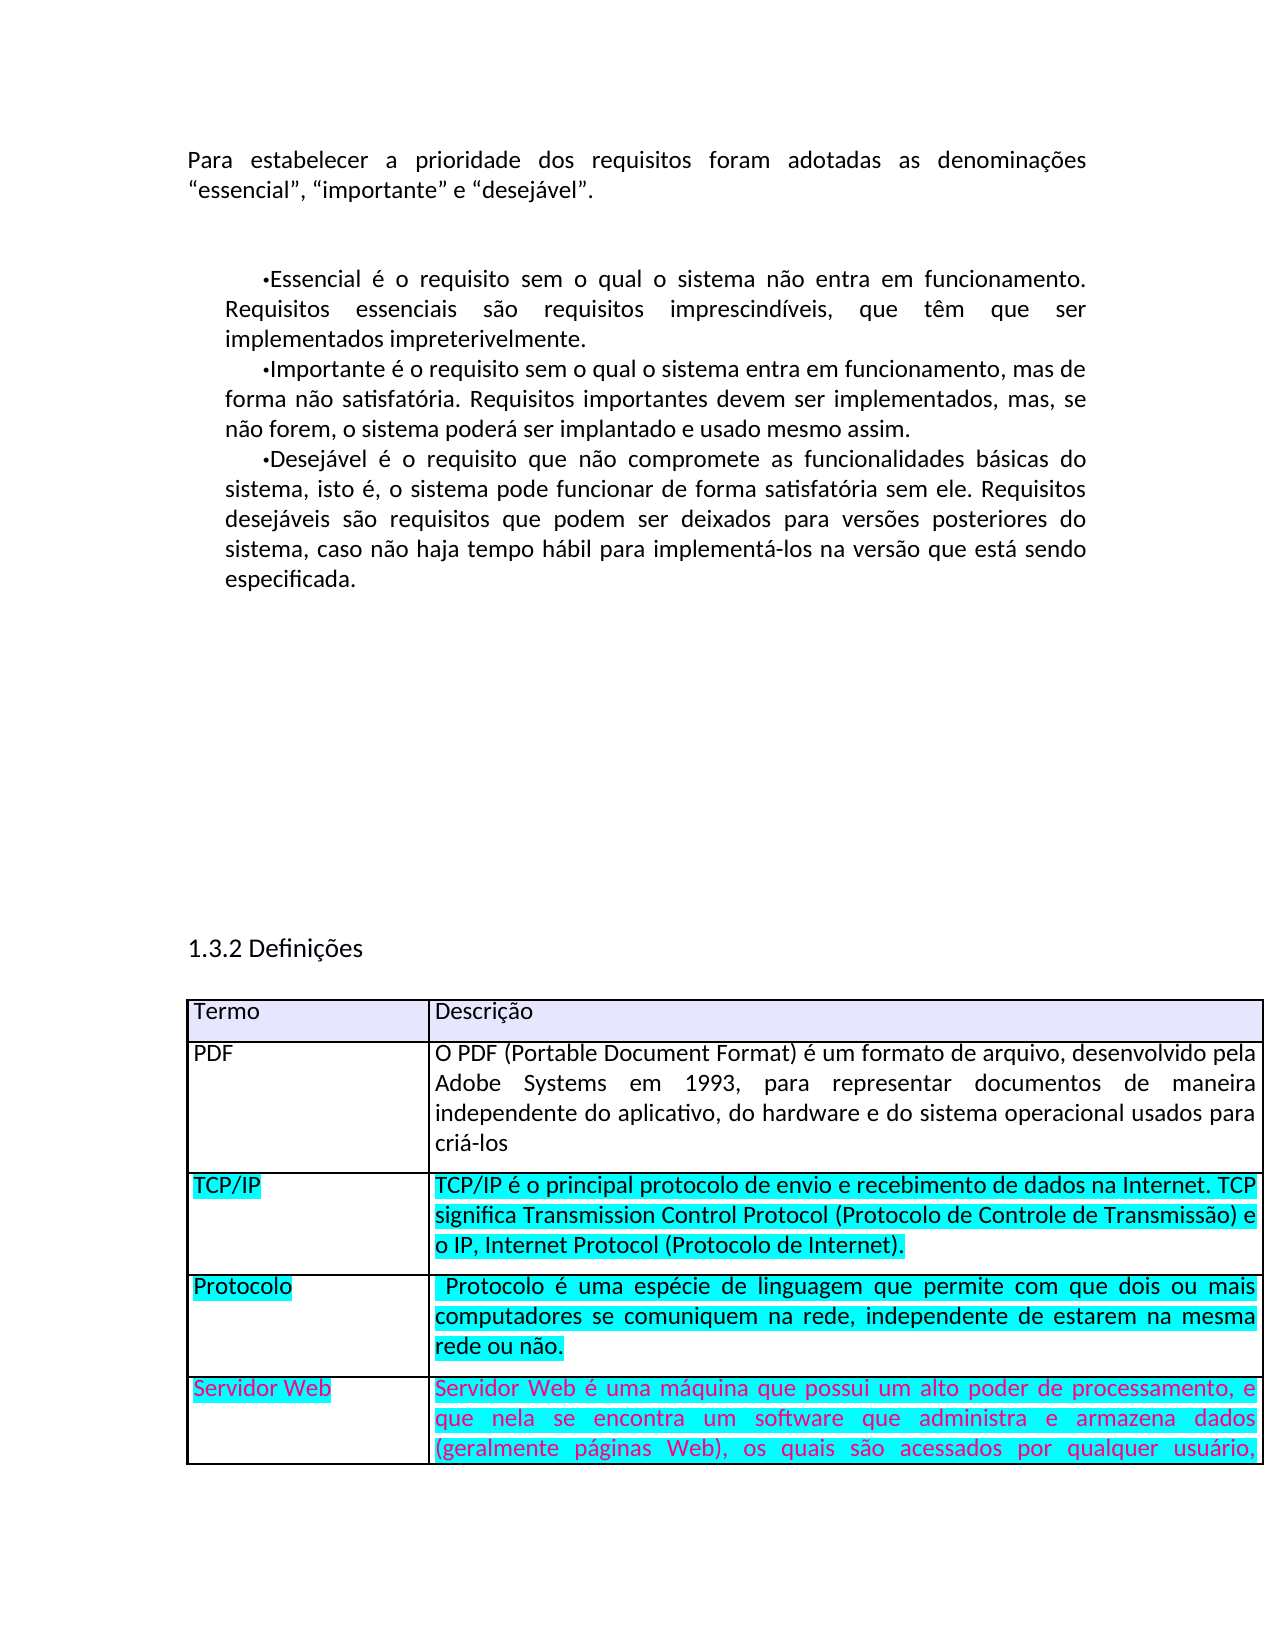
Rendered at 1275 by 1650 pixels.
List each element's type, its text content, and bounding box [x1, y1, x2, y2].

table_header Descrição [430, 1001, 1262, 1041]
list Desejável é o requisito que não compromete as funcionalidades básicas do sistema, isto é, o sistema pode funcionar de forma satisfatória sem ele. Requisitos desejáveis são requisitos que podem ser deixados para versões posteriores do sistema, caso não haja tempo hábil para implementá-los na versão que está sendo especificada. [187, 449, 1087, 594]
table_cell Protocolo é uma espécie de linguagem que permite com que dois ou mais computadores se comuniquem na rede, independente de estarem na mesma rede ou não. [430, 1276, 1262, 1376]
table_header Termo [189, 1001, 428, 1041]
text Para estabelecer a prioridade dos requisitos foram adotadas as denominações “essencial”, “importante” e “desejável”. [187, 150, 1087, 205]
list Importante é o requisito sem o qual o sistema entra em funcionamento, mas de forma não satisfatória. Requisitos importantes devem ser implementados, mas, se não forem, o sistema poderá ser implantado e usado mesmo assim. [187, 359, 1087, 444]
text 1.3.2 Definições [187, 937, 1087, 964]
table_cell PDF [189, 1043, 428, 1172]
table_cell Protocolo [189, 1276, 428, 1376]
table_cell TCP/IP [189, 1174, 428, 1274]
table_cell TCP/IP é o principal protocolo de envio e recebimento de dados na Internet. TCP significa Transmission Control Protocol (Protocolo de Controle de Transmissão) e o IP, Internet Protocol (Protocolo de Internet). [430, 1174, 1262, 1274]
table_cell Servidor Web [189, 1378, 428, 1463]
table_cell Servidor Web é uma máquina que possui um alto poder de processamento, e que nela se encontra um software que administra e armazena dados (geralmente páginas Web), os quais são acessados por qualquer usuário, [430, 1378, 1262, 1463]
table_cell O PDF (Portable Document Format) é um formato de arquivo, desenvolvido pela Adobe Systems em 1993, para representar documentos de maneira independente do aplicativo, do hardware e do sistema operacional usados para criá-los [430, 1043, 1262, 1172]
list Essencial é o requisito sem o qual o sistema não entra em funcionamento. Requisitos essenciais são requisitos imprescindíveis, que têm que ser implementados impreterivelmente. [187, 269, 1087, 354]
